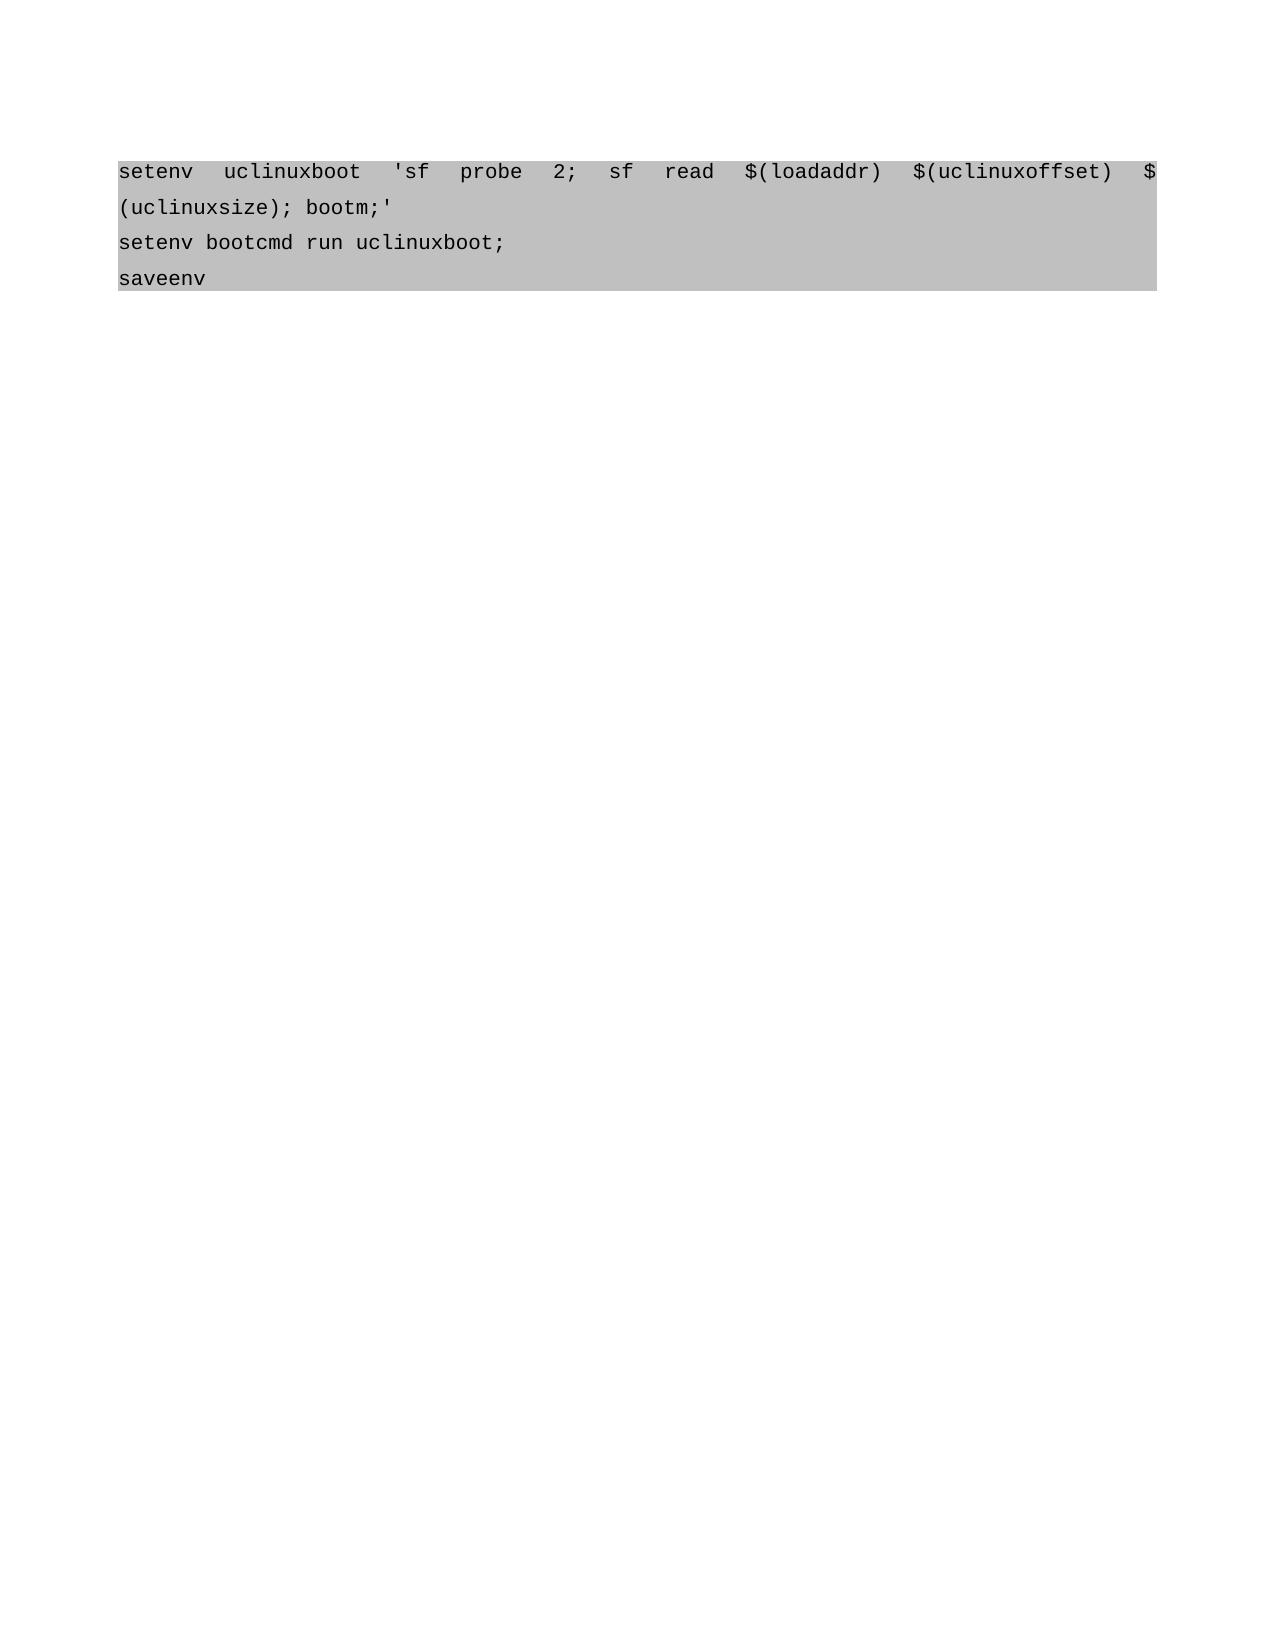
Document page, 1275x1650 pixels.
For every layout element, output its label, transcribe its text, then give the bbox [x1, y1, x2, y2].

text saveenv [118, 267, 1157, 291]
text setenv uclinuxboot 'sf probe 2; sf read $(loadaddr) $(uclinuxoffset) $(uclinuxsize); bootm;' [118, 161, 1157, 220]
text setenv bootcmd run uclinuxboot; [118, 232, 1157, 256]
